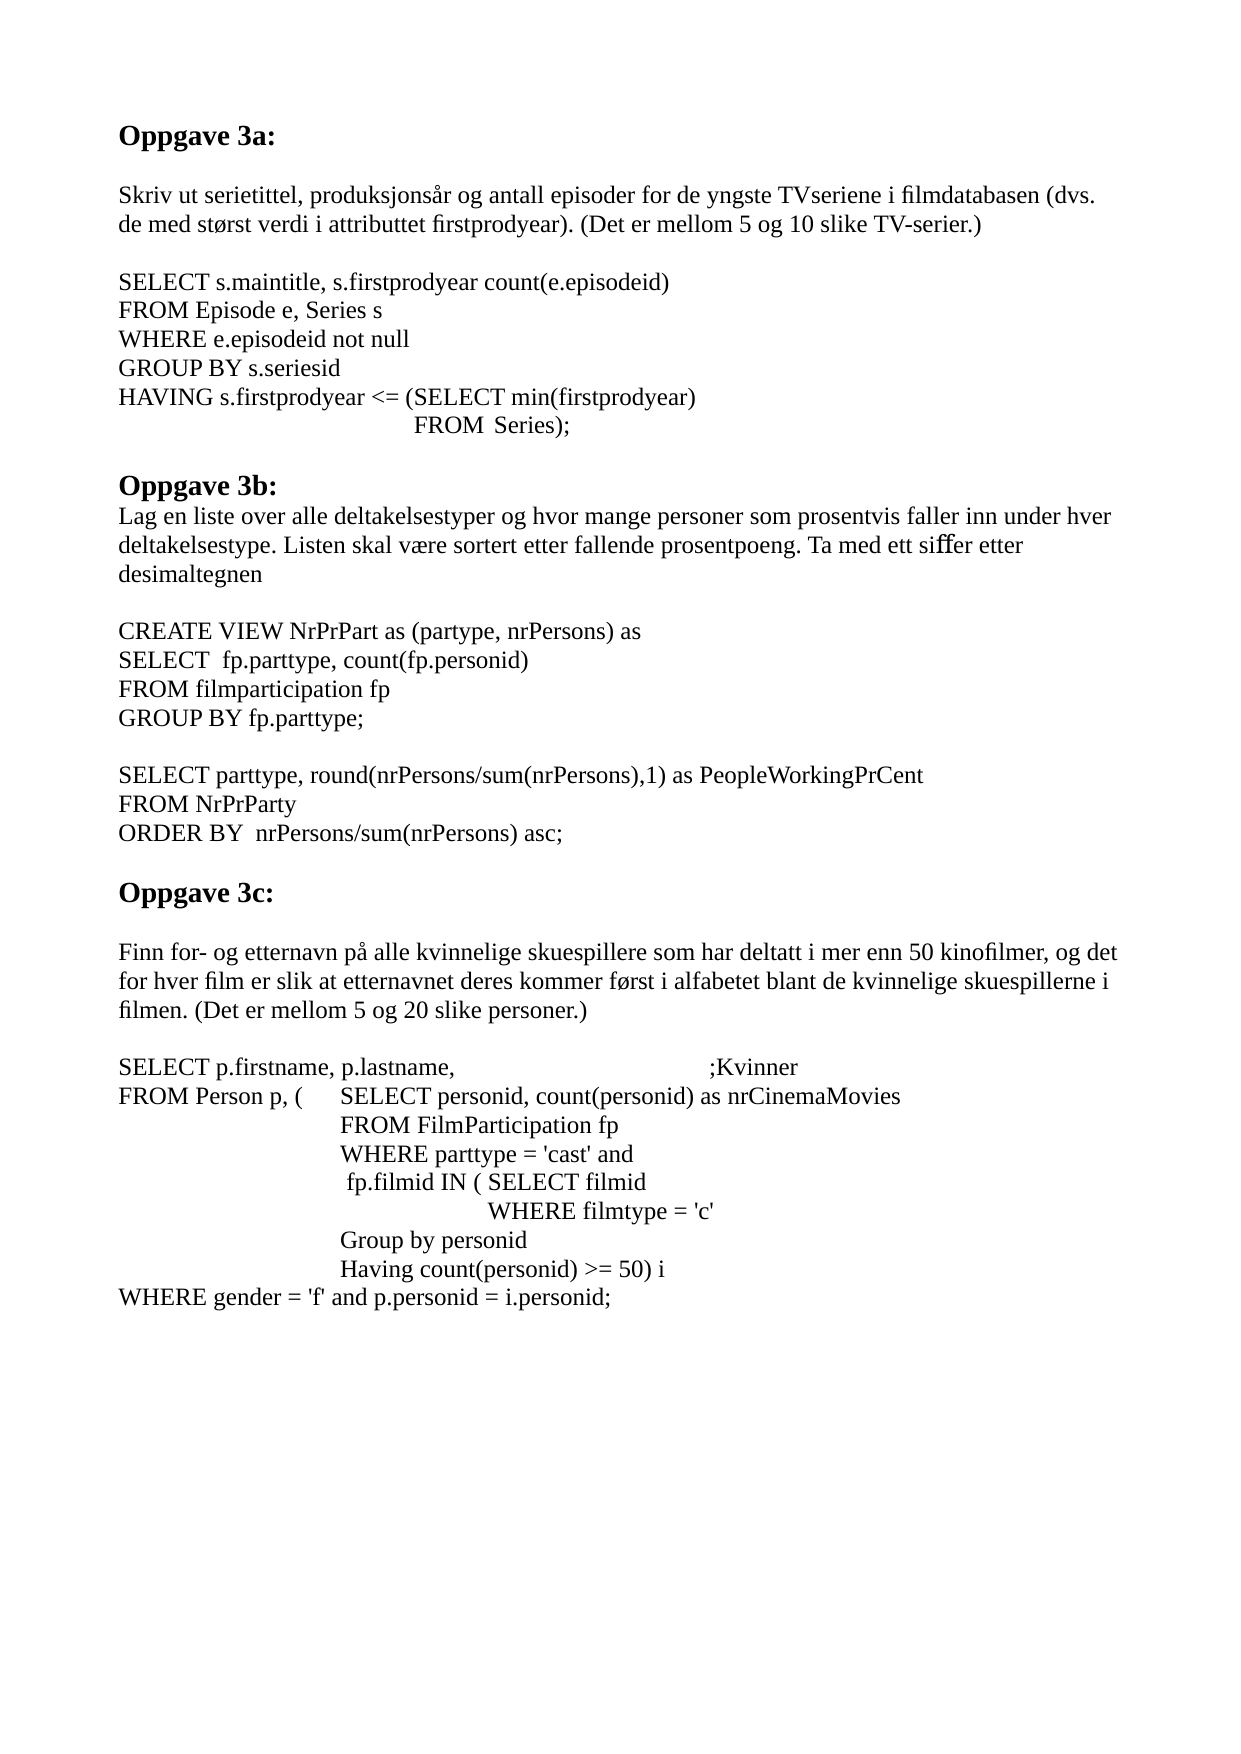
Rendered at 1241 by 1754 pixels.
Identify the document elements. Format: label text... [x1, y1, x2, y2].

text SELECT parttype, round(nrPersons/sum(nrPersons),1) as PeopleWorkingPrCent [118, 760, 1122, 789]
text GROUP BY fp.parttype; [118, 703, 1122, 731]
text GROUP BY s.seriesid [118, 353, 1122, 382]
text FROM NrPrParty [118, 789, 1122, 818]
text Group by personid [118, 1225, 1122, 1254]
text SELECT p.firstname, p.lastname, ;Kvinner [118, 1052, 1122, 1081]
text FROM filmparticipation fp [118, 674, 1122, 703]
text fp.filmid IN ( SELECT filmid [118, 1167, 1122, 1196]
text FROM FilmParticipation fp [118, 1110, 1122, 1139]
text HAVING s.firstprodyear <= (SELECT min(firstprodyear) [118, 382, 1122, 410]
text WHERE parttype = 'cast' and [118, 1139, 1122, 1167]
text Skriv ut serietittel, produksjonsår og antall episoder for de yngste TVseriene i ﬁlmdatabasen (dvs. de med størst verdi i attributtet ﬁrstprodyear). (Det er mellom 5 og 10 slike TV-serier.) [118, 180, 1122, 238]
text Having count(personid) >= 50) i [118, 1254, 1122, 1282]
text WHERE e.episodeid not null [118, 324, 1122, 353]
text Oppgave 3c: [118, 875, 1122, 909]
text Lag en liste over alle deltakelsestyper og hvor mange personer som prosentvis faller inn under hver deltakelsestype. Listen skal være sortert etter fallende prosentpoeng. Ta med ett siﬀer etter desimaltegnen [118, 501, 1122, 588]
text FROM Episode e, Series s [118, 295, 1122, 324]
text Oppgave 3a: [118, 118, 1122, 152]
text CREATE VIEW NrPrPart as (partype, nrPersons) as [118, 616, 1122, 645]
text Finn for- og etternavn på alle kvinnelige skuespillere som har deltatt i mer enn 50 kinoﬁlmer, og det for hver ﬁlm er slik at etternavnet deres kommer først i alfabetet blant de kvinnelige skuespillerne i ﬁlmen. (Det er mellom 5 og 20 slike personer.) [118, 937, 1122, 1024]
text FROM Series); [118, 410, 1122, 439]
text ORDER BY nrPersons/sum(nrPersons) asc; [118, 818, 1122, 846]
text SELECT s.maintitle, s.firstprodyear count(e.episodeid) [118, 267, 1122, 295]
text WHERE filmtype = 'c' [118, 1196, 1122, 1225]
text Oppgave 3b: [118, 468, 1122, 501]
text WHERE gender = 'f' and p.personid = i.personid; [118, 1282, 1122, 1311]
text SELECT fp.parttype, count(fp.personid) [118, 645, 1122, 674]
text FROM Person p, ( SELECT personid, count(personid) as nrCinemaMovies [118, 1081, 1122, 1110]
